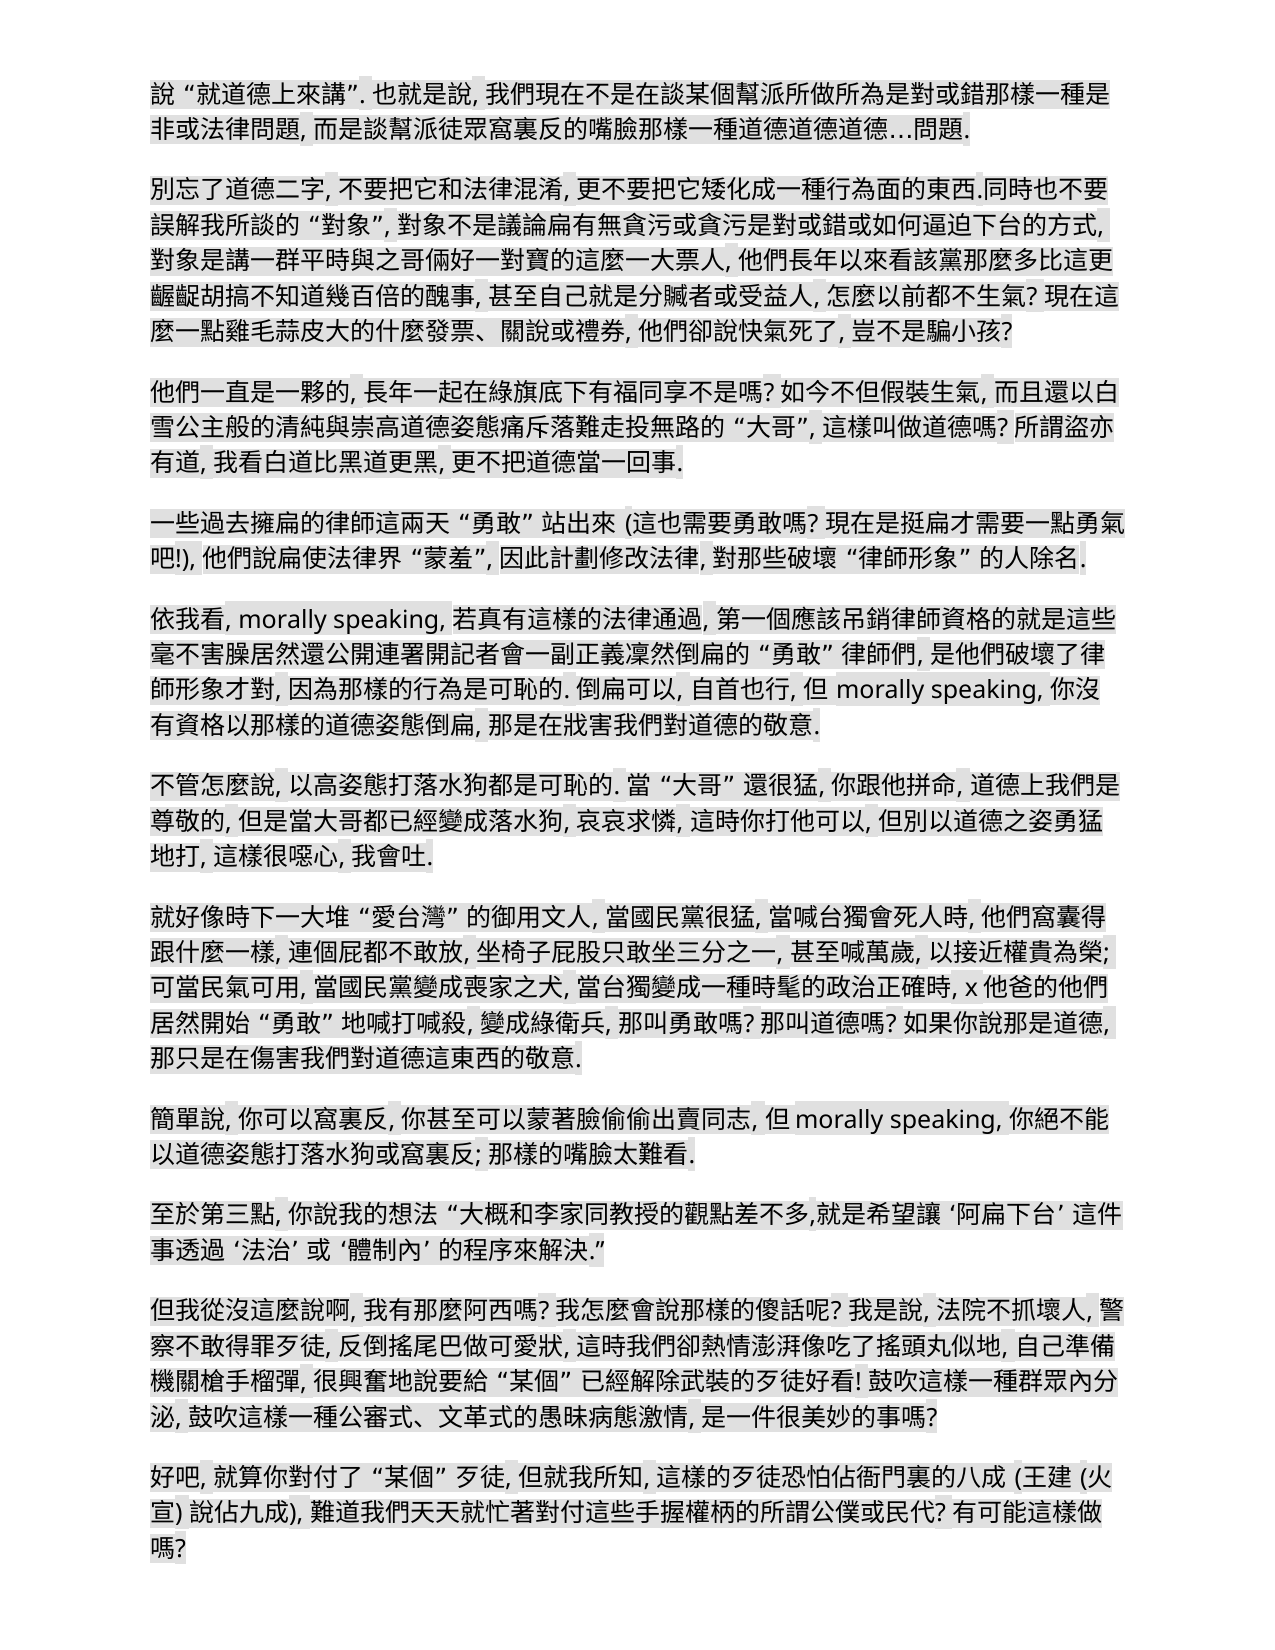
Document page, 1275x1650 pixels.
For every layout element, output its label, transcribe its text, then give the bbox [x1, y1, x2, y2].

text 別忘了道德二字, 不要把它和法律混淆, 更不要把它矮化成一種行為面的東西.同時也不要誤解我所談的 “對象”, 對象不是議論扁有無貪污或貪污是對或錯或如何逼迫下台的方式, 對象是講一群平時與之哥倆好一對寶的這麼一大票人, 他們長年以來看該黨那麼多比這更齷齪胡搞不知道幾百倍的醜事, 甚至自己就是分贓者或受益人, 怎麼以前都不生氣? 現在這麼一點雞毛蒜皮大的什麼發票、關說或禮券, 他們卻說快氣死了, 豈不是騙小孩? [150, 171, 1125, 348]
text 一些過去擁扁的律師這兩天 “勇敢” 站出來 (這也需要勇敢嗎? 現在是挺扁才需要一點勇氣吧!), 他們說扁使法律界 “蒙羞”, 因此計劃修改法律, 對那些破壞 “律師形象” 的人除名. [150, 504, 1125, 575]
text 依我看, morally speaking, 若真有這樣的法律通過, 第一個應該吊銷律師資格的就是這些毫不害臊居然還公開連署開記者會一副正義凜然倒扁的 “勇敢” 律師們, 是他們破壞了律師形象才對, 因為那樣的行為是可恥的. 倒扁可以, 自首也行, 但 morally speaking, 你沒有資格以那樣的道德姿態倒扁, 那是在戕害我們對道德的敬意. [150, 600, 1125, 742]
text 不管怎麼說, 以高姿態打落水狗都是可恥的. 當 “大哥” 還很猛, 你跟他拼命, 道德上我們是尊敬的, 但是當大哥都已經變成落水狗, 哀哀求憐, 這時你打他可以, 但別以道德之姿勇猛地打, 這樣很噁心, 我會吐. [150, 767, 1125, 873]
text 他們一直是一夥的, 長年一起在綠旗底下有福同享不是嗎? 如今不但假裝生氣, 而且還以白雪公主般的清純與崇高道德姿態痛斥落難走投無路的 “大哥”, 這樣叫做道德嗎? 所謂盜亦有道, 我看白道比黑道更黑, 更不把道德當一回事. [150, 373, 1125, 479]
text 簡單說, 你可以窩裏反, 你甚至可以蒙著臉偷偷出賣同志, 但morally speaking, 你絕不能以道德姿態打落水狗或窩裏反; 那樣的嘴臉太難看. [150, 1100, 1125, 1171]
text 好吧, 就算你對付了 “某個” 歹徒, 但就我所知, 這樣的歹徒恐怕佔衙門裏的八成 (王建 (火宣) 說佔九成), 難道我們天天就忙著對付這些手握權柄的所謂公僕或民代? 有可能這樣做嗎? [150, 1458, 1125, 1564]
text 就好像時下一大堆 “愛台灣” 的御用文人, 當國民黨很猛, 當喊台獨會死人時, 他們窩囊得跟什麼一樣, 連個屁都不敢放, 坐椅子屁股只敢坐三分之一, 甚至喊萬歲, 以接近權貴為榮; 可當民氣可用, 當國民黨變成喪家之犬, 當台獨變成一種時髦的政治正確時, x他爸的他們居然開始 “勇敢” 地喊打喊殺, 變成綠衛兵, 那叫勇敢嗎? 那叫道德嗎? 如果你說那是道德, 那只是在傷害我們對道德這東西的敬意. [150, 898, 1125, 1075]
text 說 “就道德上來講”. 也就是說, 我們現在不是在談某個幫派所做所為是對或錯那樣一種是非或法律問題, 而是談幫派徒眾窩裏反的嘴臉那樣一種道德道德道德…問題. [150, 75, 1125, 146]
text 但我從沒這麼說啊, 我有那麼阿西嗎? 我怎麼會說那樣的傻話呢? 我是說, 法院不抓壞人, 警察不敢得罪歹徒, 反倒搖尾巴做可愛狀, 這時我們卻熱情澎湃像吃了搖頭丸似地, 自己準備機關槍手榴彈, 很興奮地說要給 “某個” 已經解除武裝的歹徒好看! 鼓吹這樣一種群眾內分泌, 鼓吹這樣一種公審式、文革式的愚昧病態激情, 是一件很美妙的事嗎? [150, 1292, 1125, 1433]
text 至於第三點, 你說我的想法 “大概和李家同教授的觀點差不多,就是希望讓 ‘阿扁下台’ 這件事透過 ‘法治’ 或 ‘體制內’ 的程序來解決.” [150, 1196, 1125, 1267]
